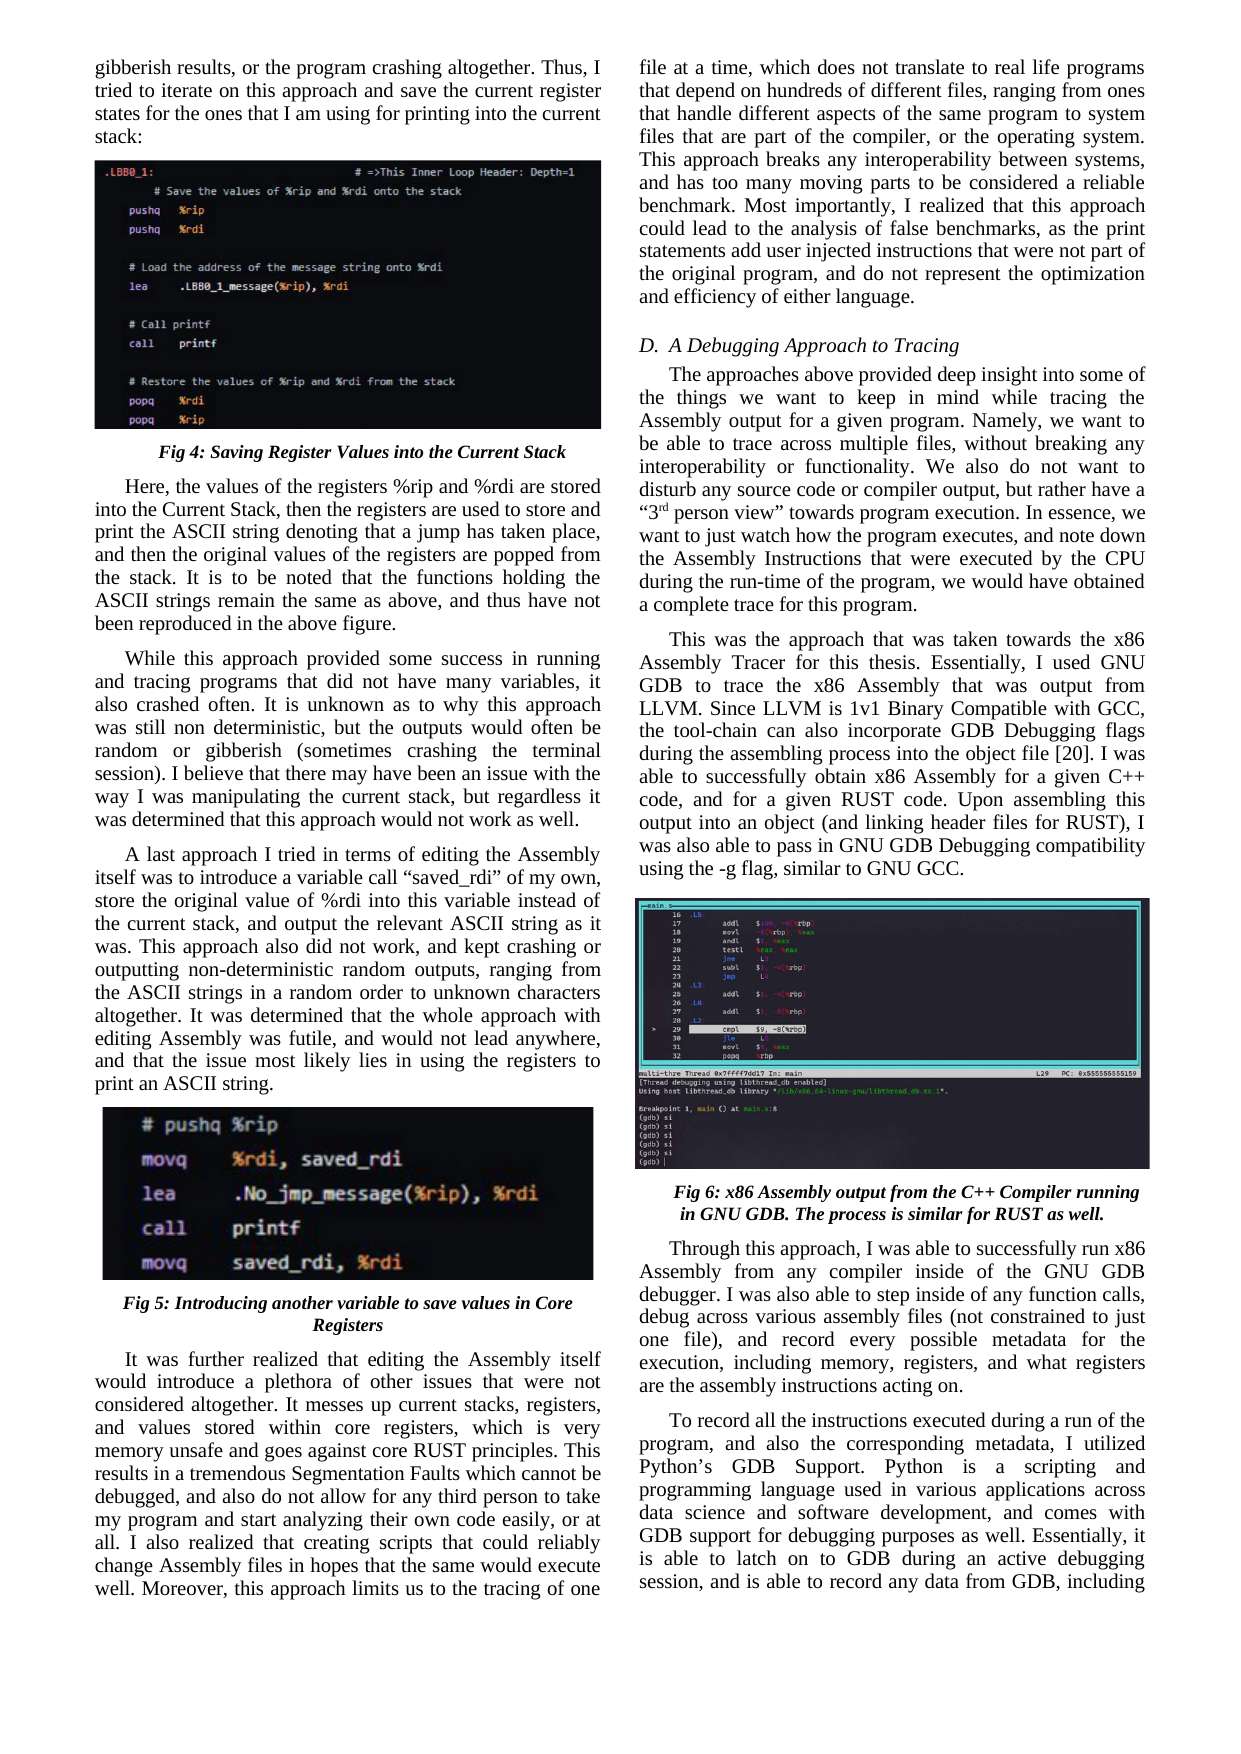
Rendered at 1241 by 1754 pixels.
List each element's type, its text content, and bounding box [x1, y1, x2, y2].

text Through this approach, I was able to successfully run x86 Assembly from any compiler inside of the GNU GDB debugger. I was also able to step inside of any function calls, debug across various assembly files (not constrained to just one file), and record every possible metadata for the execution, including memory, registers, and what registers are the assembly instructions acting on. [639, 1237, 1146, 1397]
text Fig 4: Saving Register Values into the Current Stack [94, 429, 601, 462]
subtitle A Debugging Approach to Tracing [639, 333, 1146, 357]
text It was further realized that editing the Assembly itself would introduce a plethora of other issues that were not considered altogether. It messes up current stacks, registers, and values stored within core registers, which is very memory unsafe and goes against core RUST principles. This results in a tremendous Segmentation Faults which cannot be debugged, and also do not allow for any third person to take my program and start analyzing their own code easily, or at all. I also realized that creating scripts that could reliably change Assembly files in hopes that the same would execute well. Moreover, this approach limits us to the tracing of one [94, 1348, 601, 1600]
text A last approach I tried in terms of editing the Assembly itself was to introduce a variable call “saved_rdi” of my own, store the original value of %rdi into this variable instead of the current stack, and output the relevant ASCII string as it was. This approach also did not work, and kept crashing or outputting non-deterministic random outputs, ranging from the ASCII strings in a random order to unknown characters altogether. It was determined that the whole approach with editing Assembly was futile, and would not lead anywhere, and that the issue most likely lies in using the registers to print an ASCII string. [94, 843, 601, 1095]
text This was the approach that was taken towards the x86 Assembly Tracer for this thesis. Essentially, I used GNU GDB to trace the x86 Assembly that was output from LLVM. Since LLVM is 1v1 Binary Compatible with GCC, the tool-chain can also incorporate GDB Debugging flags during the assembling process into the object file [20]. I was able to successfully obtain x86 Assembly for a given C++ code, and for a given RUST code. Upon assembling this output into an object (and linking header files for RUST), I was also able to pass in GNU GDB Debugging compatibility using the -g flag, similar to GNU GCC. [639, 628, 1146, 880]
text To record all the instructions executed during a run of the program, and also the corresponding metadata, I utilized Python’s GDB Support. Python is a scripting and programming language used in various applications across data science and software development, and comes with GDB support for debugging purposes as well. Essentially, it is able to latch on to GDB during an active debugging session, and is able to record any data from GDB, including [639, 1410, 1146, 1593]
picture [635, 898, 1150, 1169]
picture [102, 1107, 594, 1280]
text While this approach provided some success in running and tracing programs that did not have many variables, it also crashed often. It is unknown as to why this approach was still non deterministic, but the outputs would often be random or gibberish (sometimes crashing the terminal session). I believe that there may have been an issue with the way I was manipulating the current stack, but regardless it was determined that this approach would not work as well. [94, 648, 601, 831]
text Here, the values of the registers %rip and %rdi are stored into the Current Stack, then the registers are used to store and print the ASCII string denoting that a jump has taken place, and then the original values of the registers are popped from the stack. It is to be noted that the functions holding the ASCII strings remain the same as above, and thus have not been reproduced in the above figure. [94, 475, 601, 635]
text Fig 5: Introducing another variable to save values in Core Registers [94, 1108, 601, 1335]
text The approaches above provided deep insight into some of the things we want to keep in mind while tracing the Assembly output for a given program. Namely, we want to be able to trace across multiple files, without breaking any interoperability or functionality. We also do not want to disturb any source code or compiler output, but rather have a “3rd person view” towards program execution. In essence, we want to just watch how the program executes, and note down the Assembly Instructions that were executed by the CPU during the run-time of the program, we would have obtained a complete trace for this program. [639, 363, 1146, 616]
text Fig 6: x86 Assembly output from the C++ Compiler running in GNU GDB. The process is similar for RUST as well. [639, 1169, 1146, 1224]
text [639, 892, 1146, 898]
text file at a time, which does not translate to real life programs that depend on hundreds of different files, ranging from ones that handle different aspects of the same program to system files that are part of the compiler, or the operating system. This approach breaks any interoperability between systems, and has too many moving parts to be considered a reliable benchmark. Most importantly, I realized that this approach could lead to the analysis of false benchmarks, as the print statements add user injected instructions that were not part of the original program, and do not represent the optimization and efficiency of either language. [639, 56, 1146, 308]
text gibberish results, or the program crashing altogether. Thus, I tried to iterate on this approach and save the current register states for the ones that I am using for printing into the current stack: [94, 56, 601, 148]
picture [94, 160, 602, 429]
